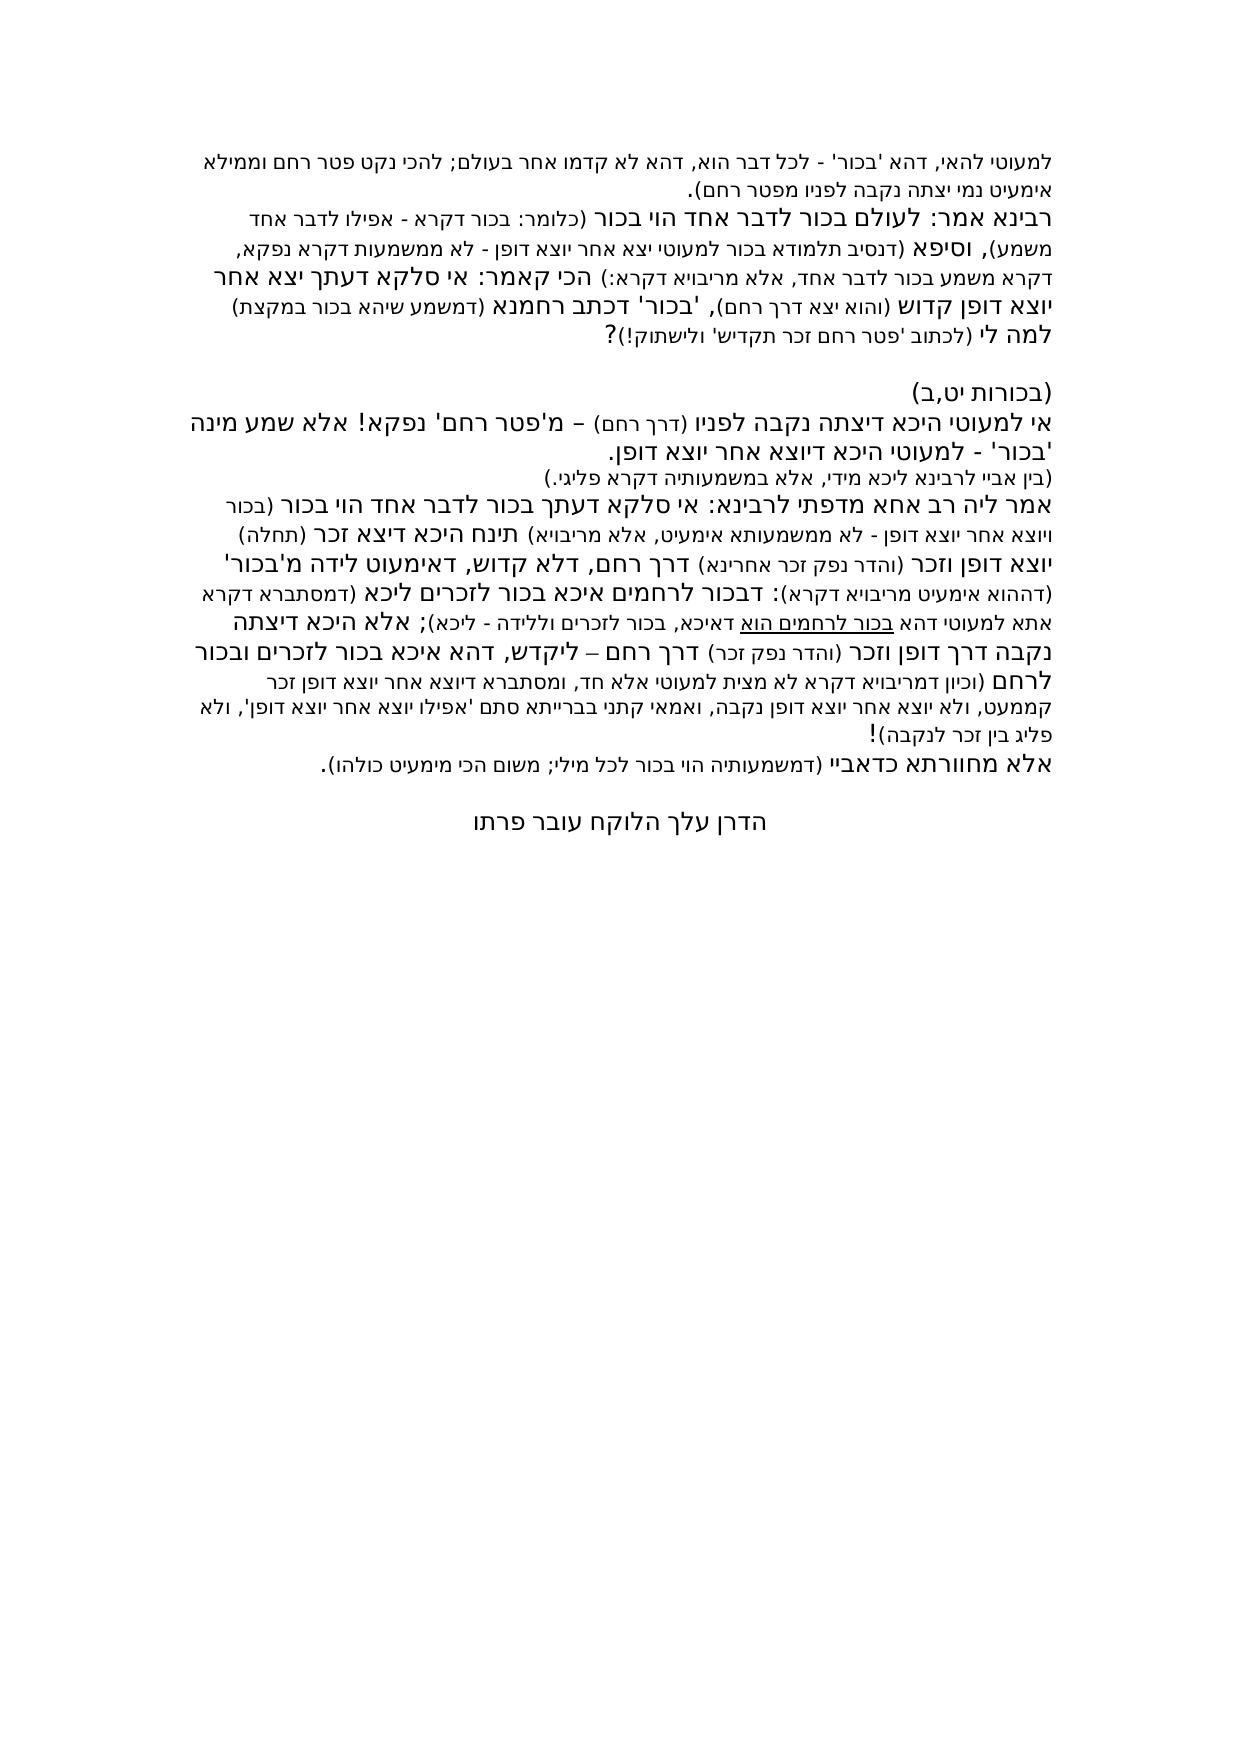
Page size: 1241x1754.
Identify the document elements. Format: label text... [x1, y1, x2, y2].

text אי למעוטי היכא דיצתה נקבה לפניו (דרך רחם) – מ'פטר רחם' נפקא! אלא שמע מינה 'בכור' - למעוטי היכא דיוצא אחר יוצא דופן. [187, 408, 1053, 466]
text אלא מחוורתא כדאביי (דמשמעותיה הוי בכור לכל מילי; משום הכי מימעיט כולהו). [187, 749, 1053, 778]
text הדרן עלך הלוקח עובר פרתו [187, 807, 1053, 836]
text אמר ליה רב אחא מדפתי לרבינא: אי סלקא דעתך בכור לדבר אחד הוי בכור (בכור ויוצא אחר יוצא דופן - לא ממשמעותא אימעיט, אלא מריבויא) תינח היכא דיצא זכר (תחלה) יוצא דופן וזכר (והדר נפק זכר אחרינא) דרך רחם, דלא קדוש, דאימעוט לידה מ'בכור' (דההוא אימעיט מריבויא דקרא): דבכור לרחמים איכא בכור לזכרים ליכא (דמסתברא דקרא אתא למעוטי דהא בכור לרחמים הוא דאיכא, בכור לזכרים וללידה - ליכא); אלא היכא דיצתה נקבה דרך דופן וזכר (והדר נפק זכר) דרך רחם – ליקדש, דהא איכא בכור לזכרים ובכור לרחם (וכיון דמריבויא דקרא לא מצית למעוטי אלא חד, ומסתברא דיוצא אחר יוצא דופן זכר קממעט, ולא יוצא אחר יוצא דופן נקבה, ואמאי קתני בברייתא סתם 'אפילו יוצא אחר יוצא דופן', ולא פליג בין זכר לנקבה)! [187, 490, 1053, 749]
text רבינא אמר: לעולם בכור לדבר אחד הוי בכור (כלומר: בכור דקרא - אפילו לדבר אחד משמע), וסיפא (דנסיב תלמודא בכור למעוטי יצא אחר יוצא דופן - לא ממשמעות דקרא נפקא, דקרא משמע בכור לדבר אחד, אלא מריבויא דקרא:) הכי קאמר: אי סלקא דעתך יצא אחר יוצא דופן קדוש (והוא יצא דרך רחם), 'בכור' דכתב רחמנא (דמשמע שיהא בכור במקצת) למה לי (לכתוב 'פטר רחם זכר תקדיש' ולישתוק!)? [187, 203, 1053, 350]
text (בכורות יט,ב) [187, 378, 1053, 408]
text (בין אביי לרבינא ליכא מידי, אלא במשמעותיה דקרא פליגי.) [187, 466, 1053, 490]
text למעוטי להאי, דהא 'בכור' - לכל דבר הוא, דהא לא קדמו אחר בעולם; להכי נקט פטר רחם וממילא אימעיט נמי יצתה נקבה לפניו מפטר רחם). [187, 150, 1053, 203]
